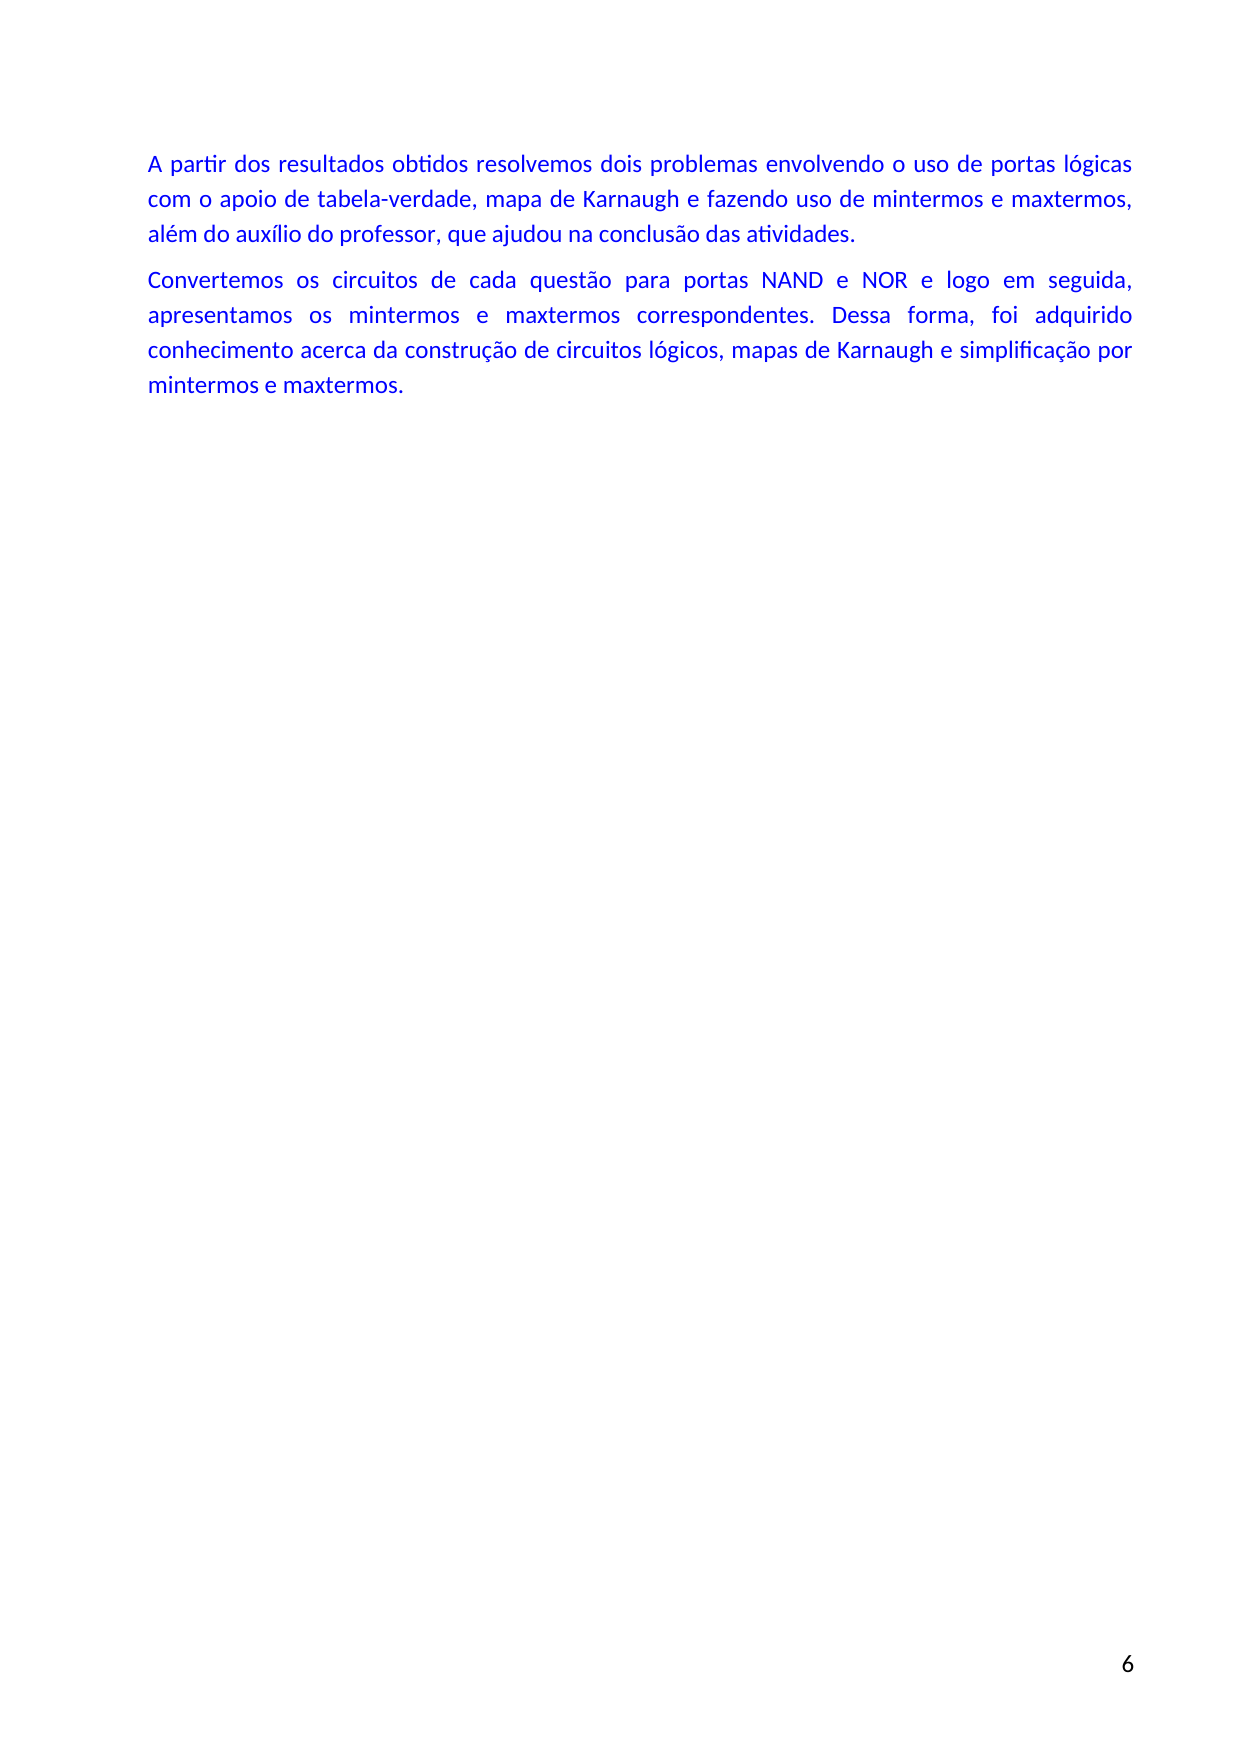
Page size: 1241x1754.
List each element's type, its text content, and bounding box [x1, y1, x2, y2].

text Convertemos os circuitos de cada questão para portas NAND e NOR e logo em seguida, apresentamos os mintermos e maxtermos correspondentes. Dessa forma, foi adquirido conhecimento acerca da construção de circuitos lógicos, mapas de Karnaugh e simplificação por mintermos e maxtermos. [148, 264, 1134, 399]
text A partir dos resultados obtidos resolvemos dois problemas envolvendo o uso de portas lógicas com o apoio de tabela-verdade, mapa de Karnaugh e fazendo uso de mintermos e maxtermos, além do auxílio do professor, que ajudou na conclusão das atividades. [148, 148, 1134, 249]
